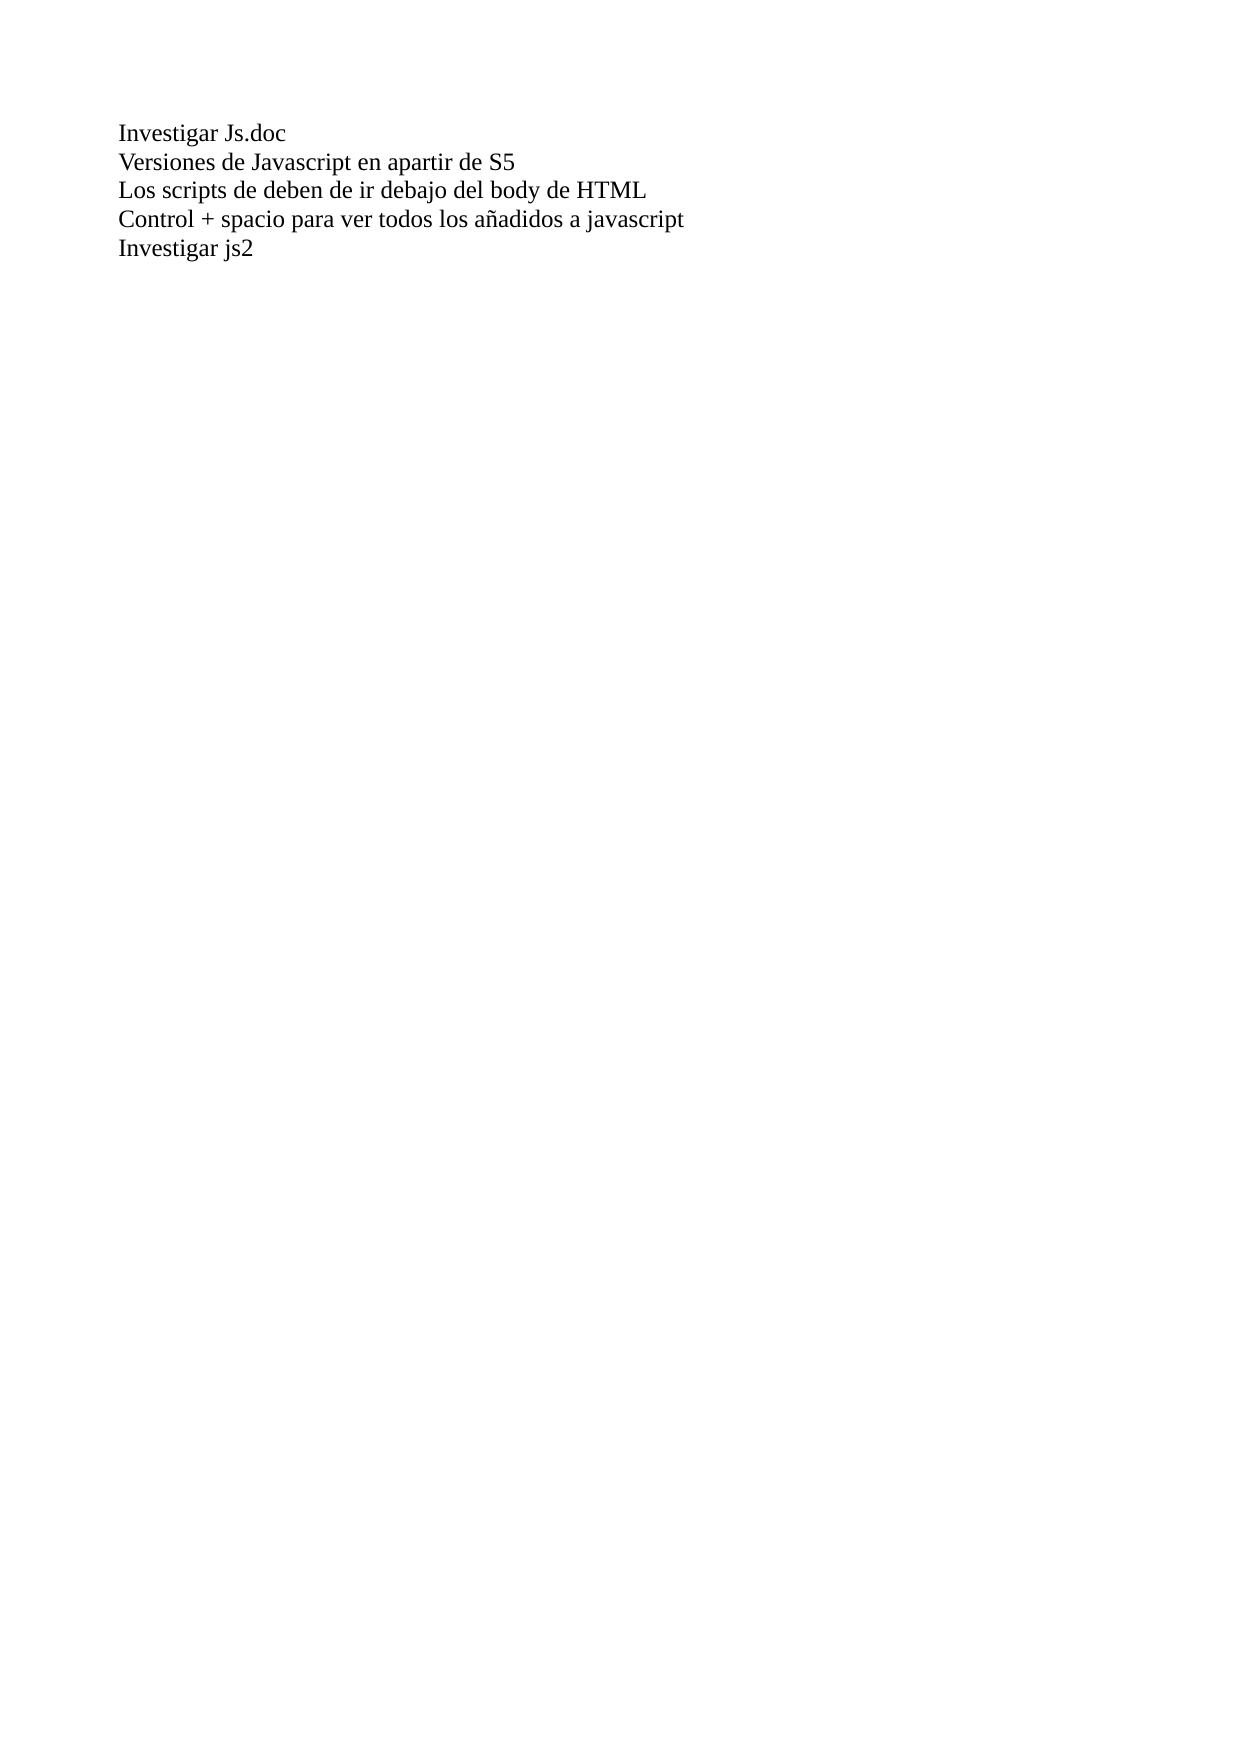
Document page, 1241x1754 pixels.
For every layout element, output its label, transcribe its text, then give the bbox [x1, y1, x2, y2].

text Investigar js2 [118, 233, 1122, 262]
text Investigar Js.doc [118, 118, 1122, 147]
text Versiones de Javascript en apartir de S5 [118, 147, 1122, 176]
text Los scripts de deben de ir debajo del body de HTML [118, 176, 1122, 204]
text Control + spacio para ver todos los añadidos a javascript [118, 204, 1122, 233]
